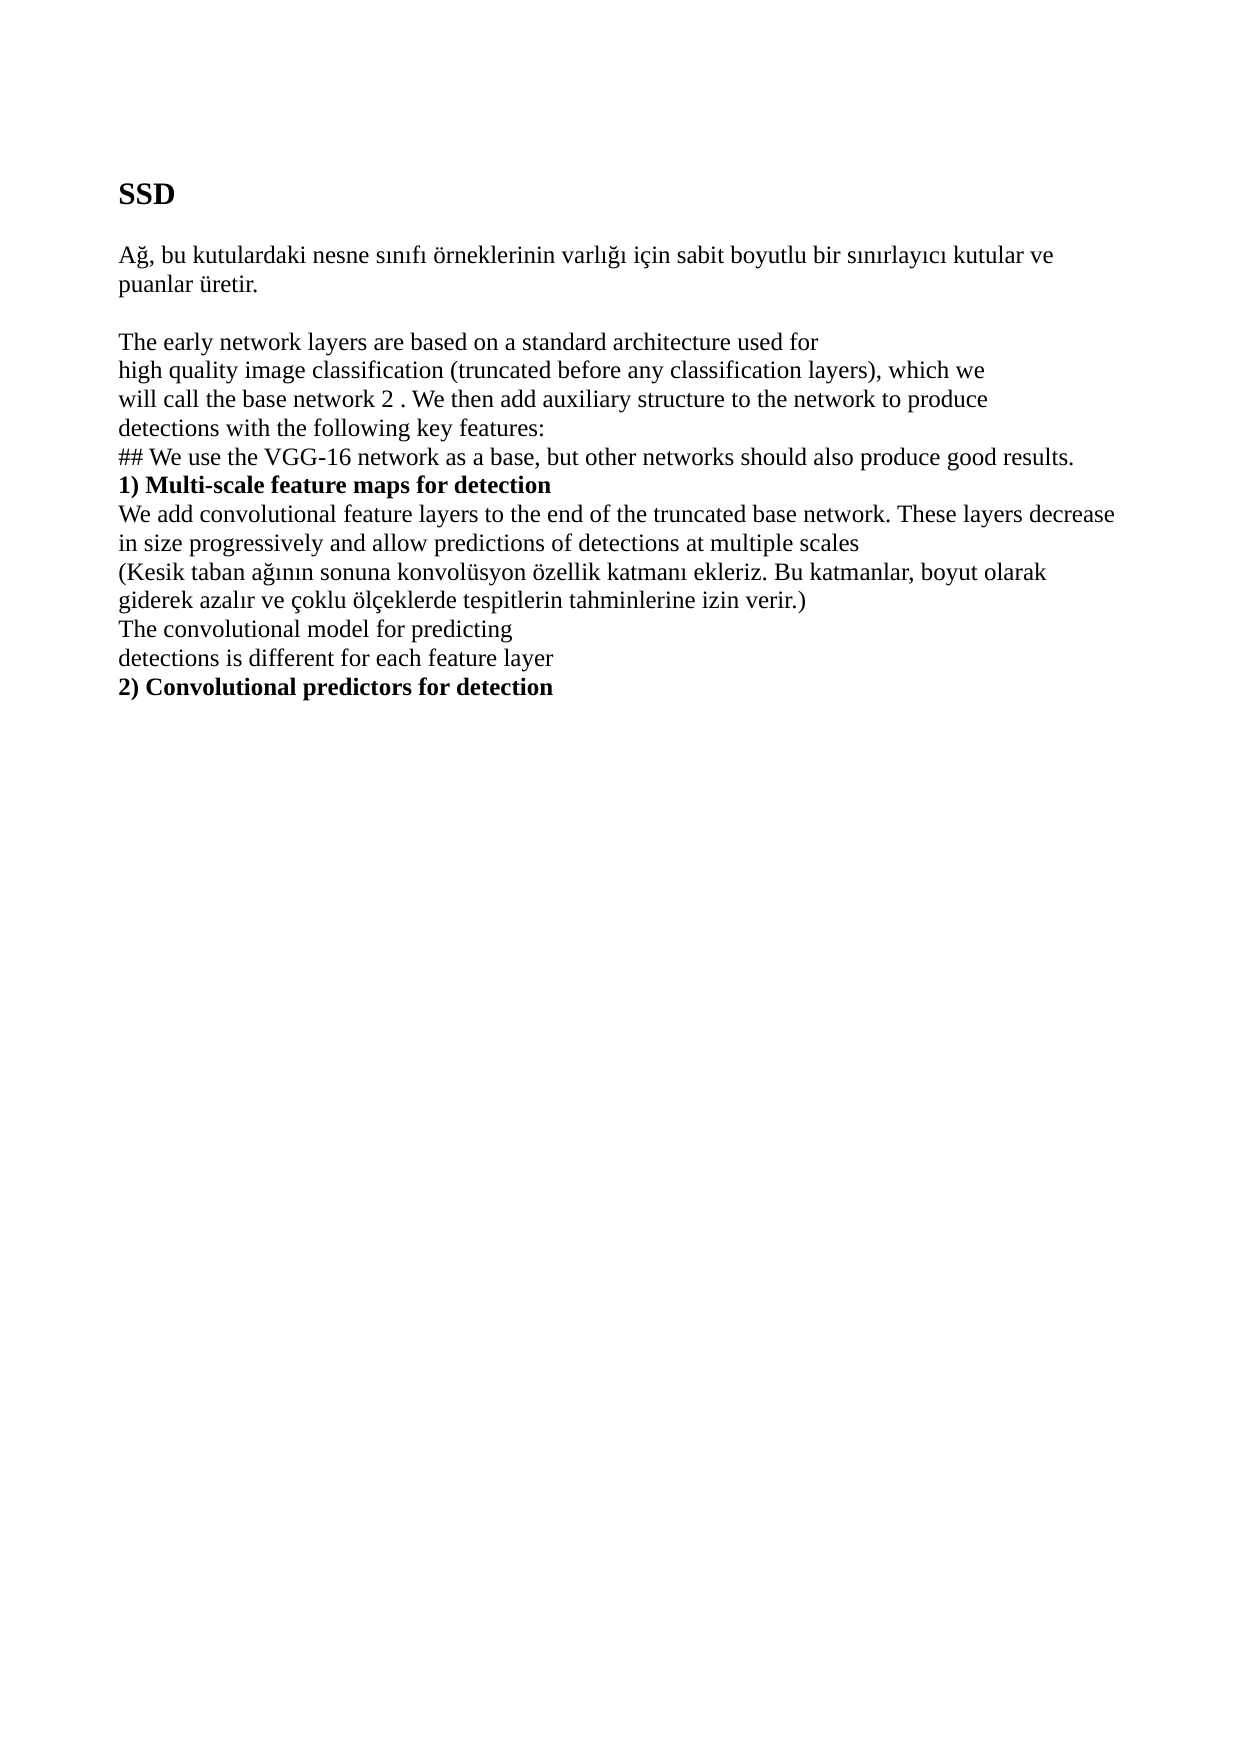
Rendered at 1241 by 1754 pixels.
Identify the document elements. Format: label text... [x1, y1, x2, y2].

text Ağ, bu kutulardaki nesne sınıfı örneklerinin varlığı için sabit boyutlu bir sınırlayıcı kutular ve puanlar üretir. [118, 240, 1122, 298]
text (Kesik taban ağının sonuna konvolüsyon özellik katmanı ekleriz. Bu katmanlar, boyut olarak giderek azalır ve çoklu ölçeklerde tespitlerin tahminlerine izin verir.) [118, 557, 1122, 614]
text detections with the following key features: [118, 413, 1122, 442]
text ## We use the VGG-16 network as a base, but other networks should also produce good results. [118, 442, 1122, 470]
text SSD [118, 176, 1122, 212]
text The convolutional model for predicting [118, 614, 1122, 643]
text 2) Convolutional predictors for detection [118, 672, 1122, 700]
text high quality image classification (truncated before any classification layers), which we [118, 355, 1122, 384]
text will call the base network 2 . We then add auxiliary structure to the network to produce [118, 384, 1122, 413]
text We add convolutional feature layers to the end of the truncated base network. These layers decrease in size progressively and allow predictions of detections at multiple scales [118, 499, 1122, 557]
text 1) Multi-scale feature maps for detection [118, 470, 1122, 499]
text detections is different for each feature layer [118, 643, 1122, 672]
text The early network layers are based on a standard architecture used for [118, 327, 1122, 355]
